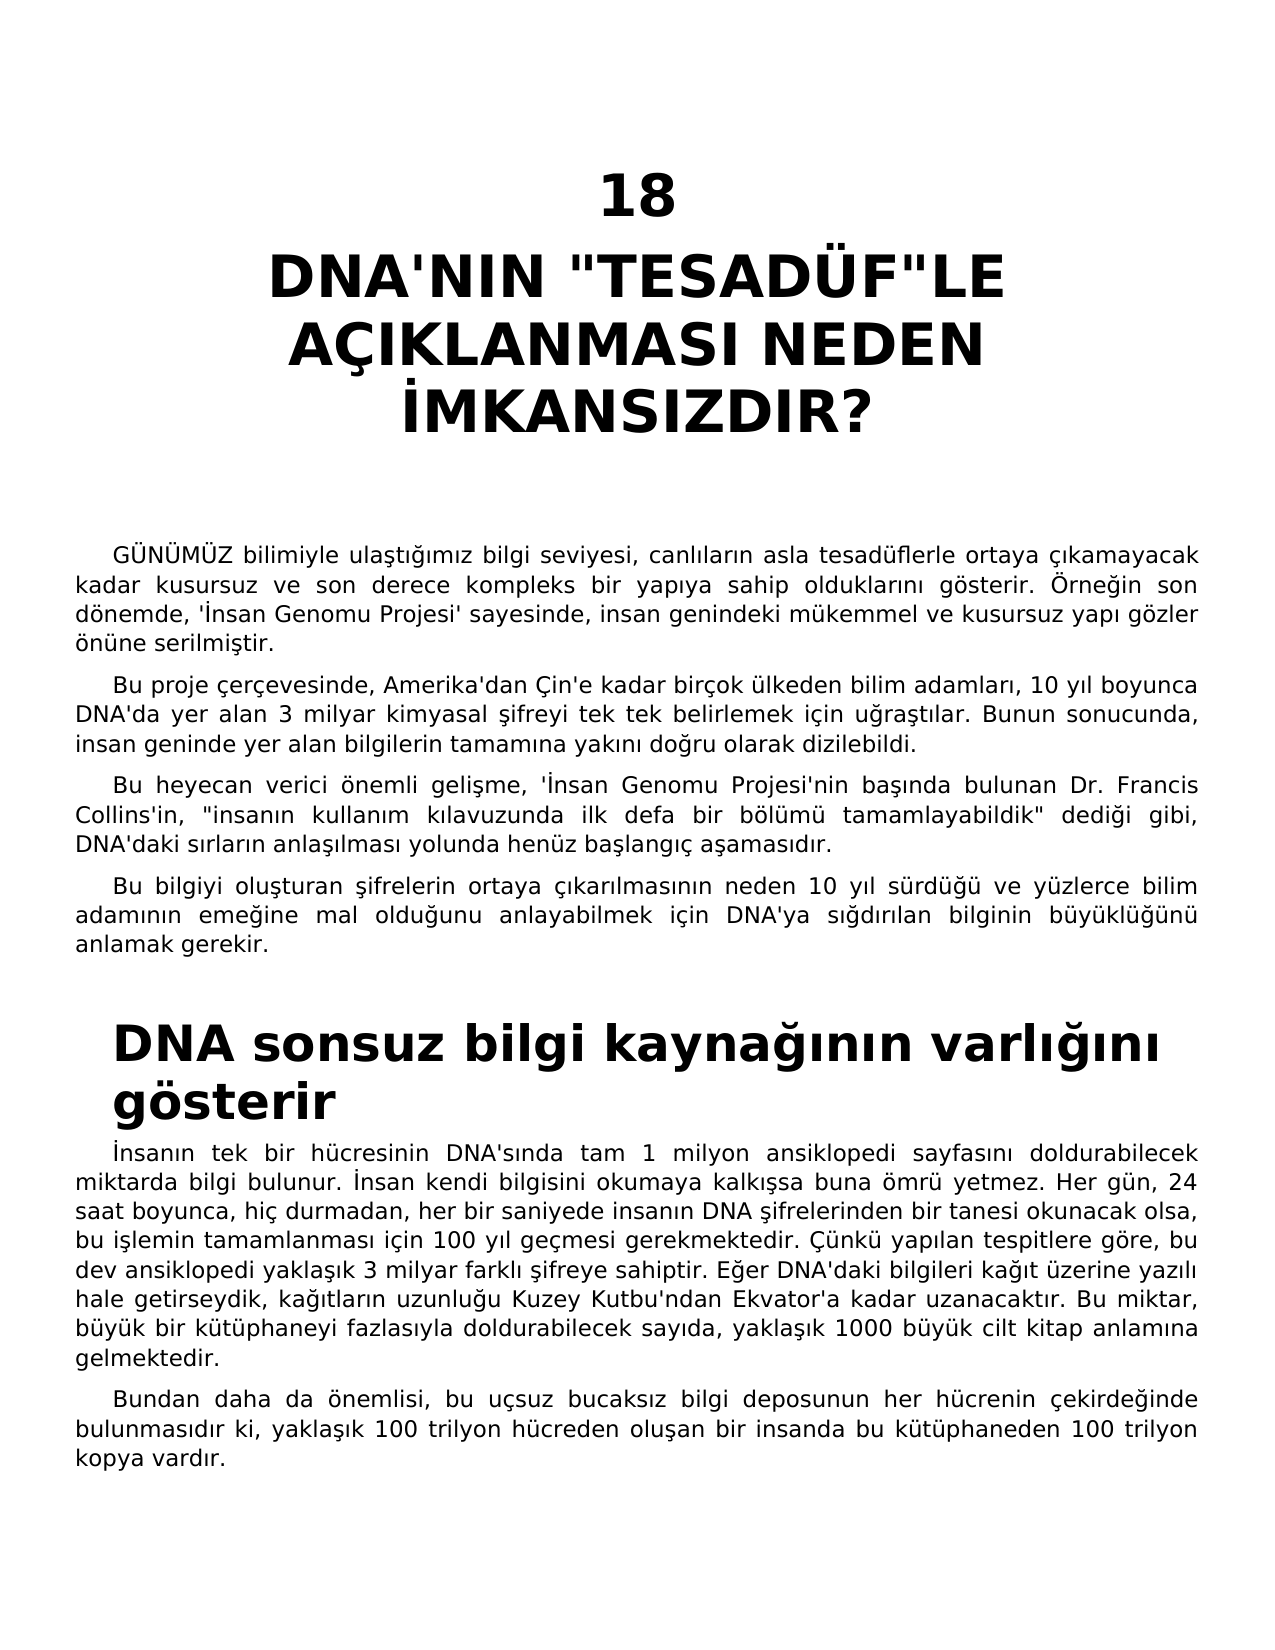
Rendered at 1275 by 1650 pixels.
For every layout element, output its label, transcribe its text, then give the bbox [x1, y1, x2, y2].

text Bu proje çerçevesinde, Amerika'dan Çin'e kadar birçok ülkeden bilim adamları, 10 yıl boyunca DNA'da yer alan 3 milyar kimyasal şifreyi tek tek belirlemek için uğraştılar. Bunun sonucunda, insan geninde yer alan bilgilerin tamamına yakını doğru olarak dizilebildi. [75, 672, 1200, 757]
subtitle DNA sonsuz bilgi kaynağının varlığını gösterir [112, 1015, 1200, 1131]
subtitle DNA'NIN "TESADÜF"LE AÇIKLANMASI NEDEN İMKANSIZDIR? [75, 243, 1200, 447]
text GÜNÜMÜZ bilimiyle ulaştığımız bilgi seviyesi, canlıların asla tesadüflerle ortaya çıkamayacak kadar kusursuz ve son derece kompleks bir yapıya sahip olduklarını gösterir. Örneğin son dönemde, 'İnsan Genomu Projesi' sayesinde, insan genindeki mükemmel ve kusursuz yapı gözler önüne serilmiştir. [75, 543, 1200, 657]
text Bu bilgiyi oluşturan şifrelerin ortaya çıkarılmasının neden 10 yıl sürdüğü ve yüzlerce bilim adamının emeğine mal olduğunu anlayabilmek için DNA'ya sığdırılan bilginin büyüklüğünü anlamak gerekir. [75, 873, 1200, 958]
subtitle 18 [75, 162, 1200, 230]
text Bundan daha da önemlisi, bu uçsuz bucaksız bilgi deposunun her hücrenin çekirdeğinde bulunmasıdır ki, yaklaşık 100 trilyon hücreden oluşan bir insanda bu kütüphaneden 100 trilyon kopya vardır. [75, 1386, 1200, 1472]
text İnsanın tek bir hücresinin DNA'sında tam 1 milyon ansiklopedi sayfasını doldurabilecek miktarda bilgi bulunur. İnsan kendi bilgisini okumaya kalkışsa buna ömrü yetmez. Her gün, 24 saat boyunca, hiç durmadan, her bir saniyede insanın DNA şifrelerinden bir tanesi okunacak olsa, bu işlemin tamamlanması için 100 yıl geçmesi gerekmektedir. Çünkü yapılan tespitlere göre, bu dev ansiklopedi yaklaşık 3 milyar farklı şifreye sahiptir. Eğer DNA'daki bilgileri kağıt üzerine yazılı hale getirseydik, kağıtların uzunluğu Kuzey Kutbu'ndan Ekvator'a kadar uzanacaktır. Bu miktar, büyük bir kütüphaneyi fazlasıyla doldurabilecek sayıda, yaklaşık 1000 büyük cilt kitap anlamına gelmektedir. [75, 1140, 1200, 1371]
text Bu heyecan verici önemli gelişme, 'İnsan Genomu Projesi'nin başında bulunan Dr. Francis Collins'in, "insanın kullanım kılavuzunda ilk defa bir bölümü tamamlayabildik" dediği gibi, DNA'daki sırların anlaşılması yolunda henüz başlangıç aşamasıdır. [75, 773, 1200, 858]
